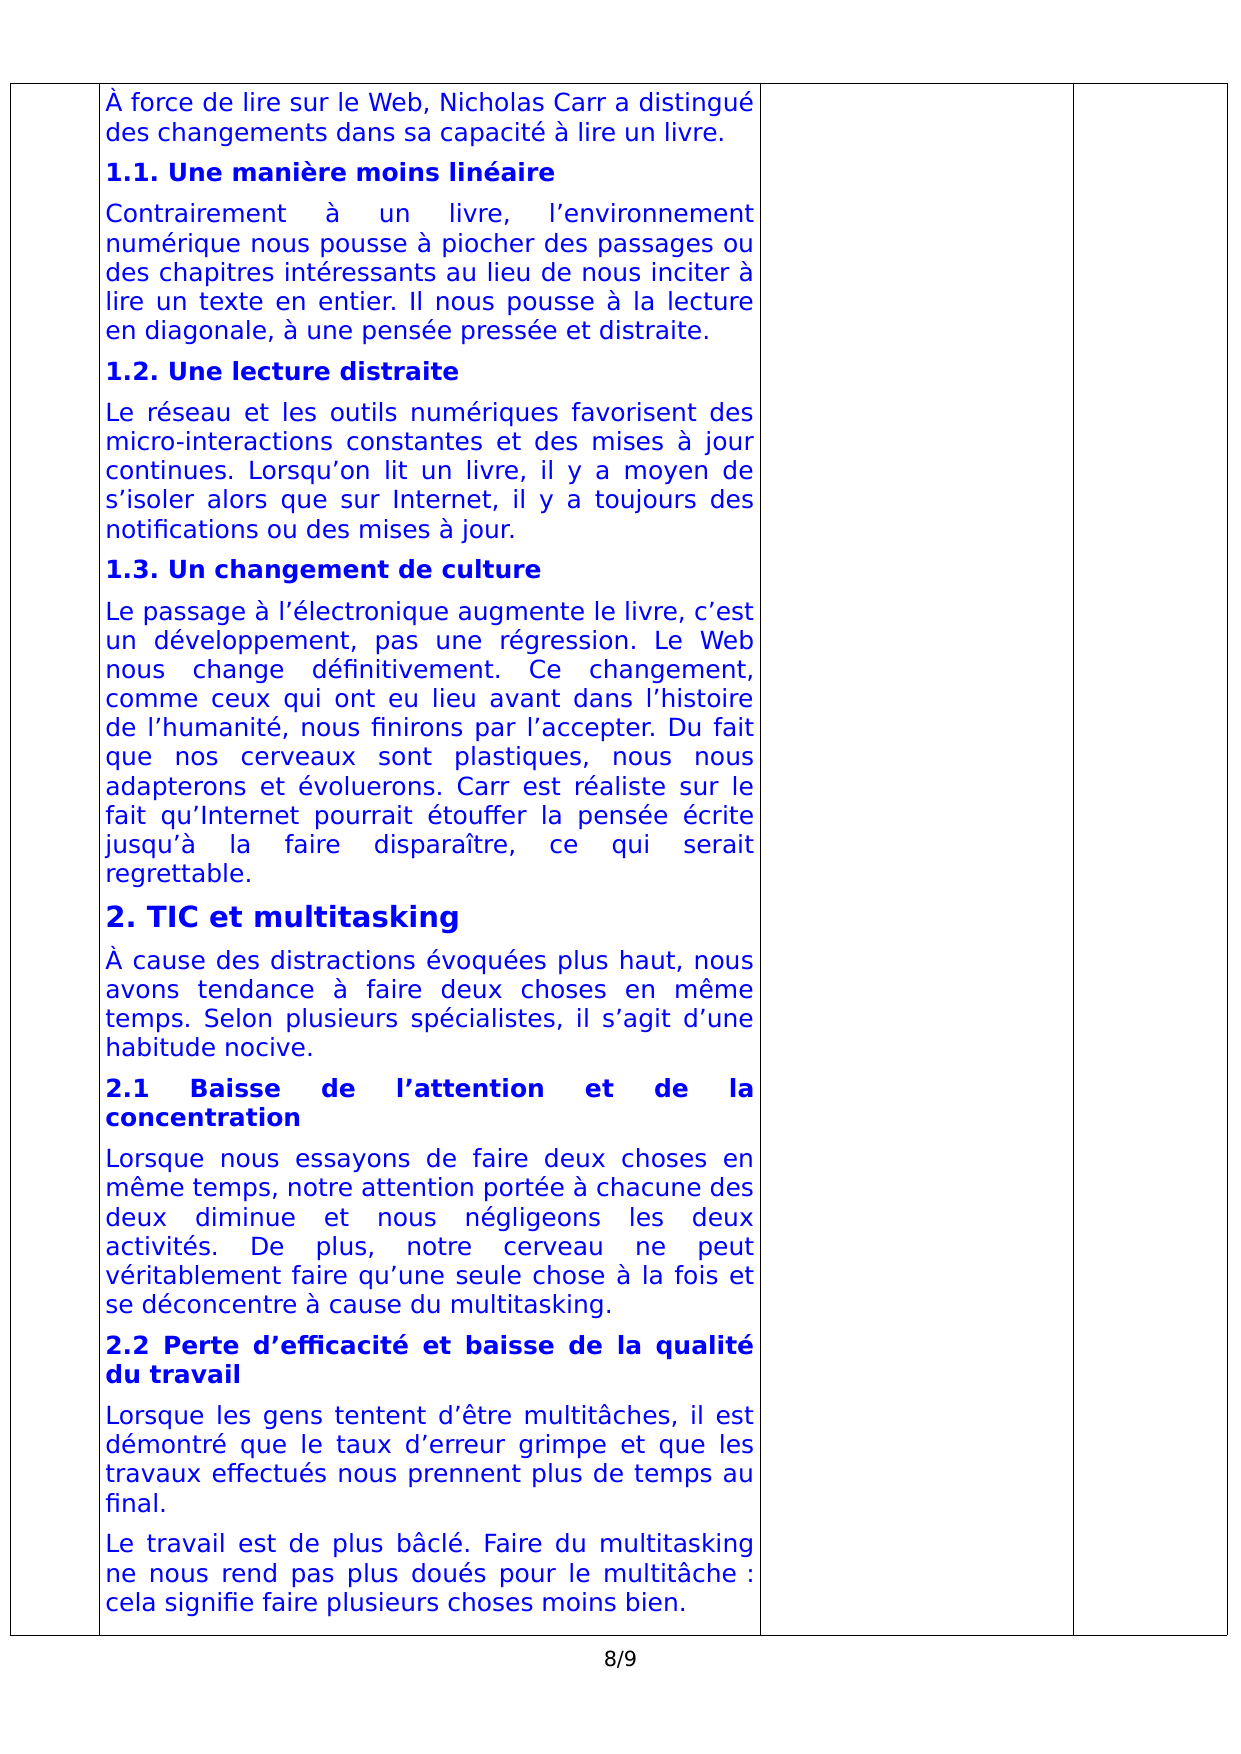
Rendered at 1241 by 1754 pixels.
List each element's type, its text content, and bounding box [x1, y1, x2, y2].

table_cell [11, 84, 99, 1635]
table_cell À force de lire sur le Web, Nicholas Carr a distingué des changements dans sa capacité à lire un livre. 1.1. Une manière moins linéaire Contrairement à un livre, l’environnement numérique nous pousse à piocher des passages ou des chapitres intéressants au lieu de nous inciter à lire un texte en entier. Il nous pousse à la lecture en diagonale, à une pensée pressée et distraite. 1.2. Une lecture distraite Le réseau et les outils numériques favorisent des micro-interactions constantes et des mises à jour continues. Lorsqu’on lit un livre, il y a moyen de s’isoler alors que sur Internet, il y a toujours des notifications ou des mises à jour. 1.3. Un changement de culture Le passage à l’électronique augmente le livre, c’est un développement, pas une régression. Le Web nous change définitivement. Ce changement, comme ceux qui ont eu lieu avant dans l’histoire de l’humanité, nous finirons par l’accepter. Du fait que nos cerveaux sont plastiques, nous nous adapterons et évoluerons. Carr est réaliste sur le fait qu’Internet pourrait étouffer la pensée écrite jusqu’à la faire disparaître, ce qui serait regrettable. 2. TIC et multitasking À cause des distractions évoquées plus haut, nous avons tendance à faire deux choses en même temps. Selon plusieurs spécialistes, il s’agit d’une habitude nocive. 2.1 Baisse de l’attention et de la concentration Lorsque nous essayons de faire deux choses en même temps, notre attention portée à chacune des deux diminue et nous négligeons les deux activités. De plus, notre cerveau ne peut véritablement faire qu’une seule chose à la fois et se déconcentre à cause du multitasking. 2.2 Perte d’efficacité et baisse de la qualité du travail Lorsque les gens tentent d’être multitâches, il est démontré que le taux d’erreur grimpe et que les travaux effectués nous prennent plus de temps au final. Le travail est de plus bâclé. Faire du multitasking ne nous rend pas plus doués pour le multitâche : cela signifie faire plusieurs choses moins bien. [100, 84, 760, 1635]
table_cell [761, 84, 1073, 1635]
